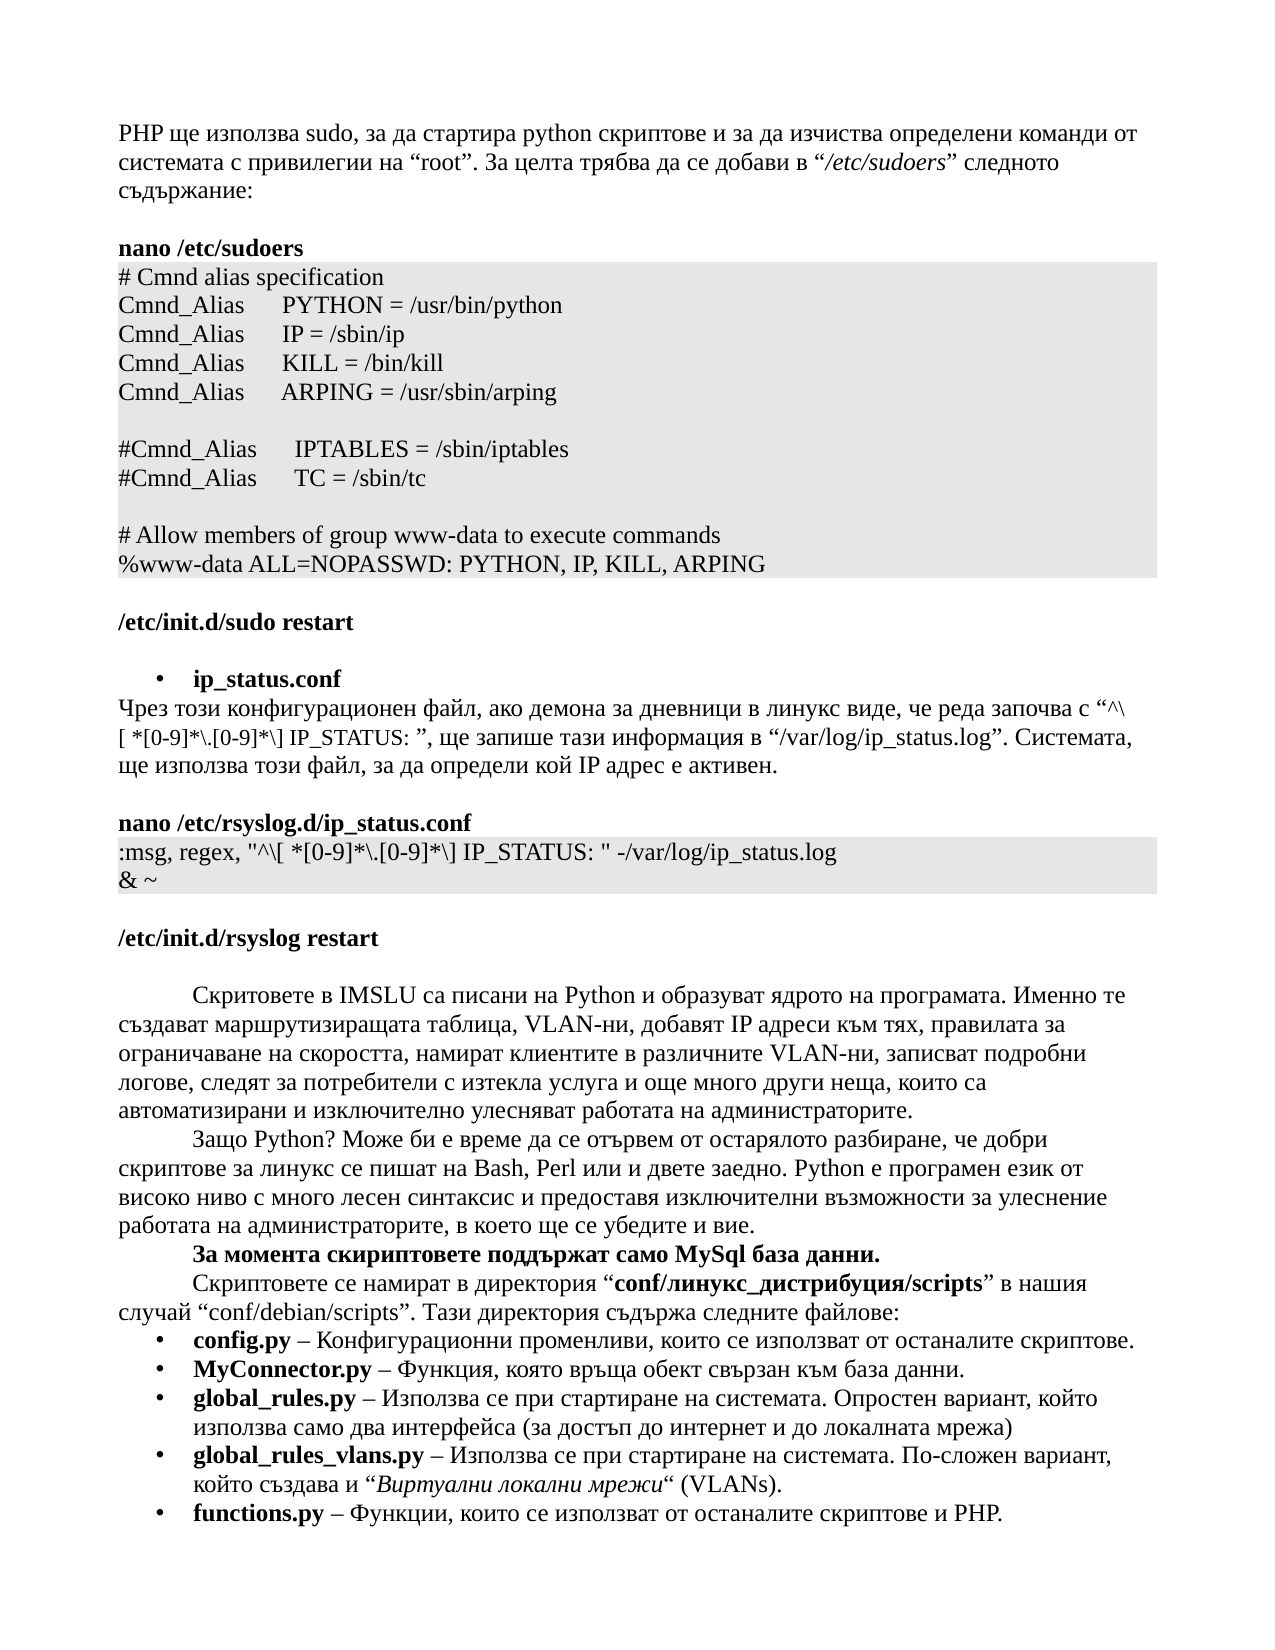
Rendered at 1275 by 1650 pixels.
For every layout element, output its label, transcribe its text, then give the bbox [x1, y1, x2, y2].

list global_rules_vlans.py – Използва се при стартиране на системата. По-сложен вариант, който създава и “Виртуални локални мрежи“ (VLANs). [156, 1441, 1157, 1498]
text Скриптовете се намират в директория “conf/линукс_дистрибуция/scripts” в нашия случай “conf/debian/scripts”. Тази директория съдържа следните файлове: [118, 1268, 1157, 1326]
text /etc/init.d/sudo restart [118, 607, 1157, 636]
list config.py – Конфигурационни променливи, които се използват от останалите скриптове. [156, 1326, 1157, 1354]
text Cmnd_Alias IP = /sbin/ip [118, 319, 1157, 348]
text #Cmnd_Alias IPTABLES = /sbin/iptables [118, 434, 1157, 463]
text nano /etc/rsyslog.d/ip_status.conf [118, 808, 1157, 837]
text :msg, regex, "^\[ *[0-9]*\.[0-9]*\] IP_STATUS: " -/var/log/ip_status.log [118, 837, 1157, 866]
list global_rules.py – Използва се при стартиране на системата. Опростен вариант, който използва само два интерфейса (за достъп до интернет и до локалната мрежа) [156, 1383, 1157, 1441]
text /etc/init.d/rsyslog restart [118, 923, 1157, 952]
text nano /etc/sudoers [118, 233, 1157, 262]
text Cmnd_Alias KILL = /bin/kill [118, 348, 1157, 377]
text Cmnd_Alias PYTHON = /usr/bin/python [118, 291, 1157, 319]
list ip_status.conf [156, 664, 1157, 693]
text PHP ще използва sudo, за да стартира python скриптове и за да изчиства определени команди от системата с привилегии на “root”. За целта трябва да се добави в “/etc/sudoers” следното съдържание: [118, 118, 1157, 204]
text # Allow members of group www-data to execute commands [118, 521, 1157, 549]
text Чрез този конфигурационен файл, ако демона за дневници в линукс виде, че реда започва с “^\[ *[0-9]*\.[0-9]*\] IP_STATUS: ”, ще запише тази информация в “/var/log/ip_status.log”. Системата, ще използва този файл, за да определи кой IP адрес е активен. [118, 693, 1157, 779]
text %www-data ALL=NOPASSWD: PYTHON, IP, KILL, ARPING [118, 549, 1157, 578]
list functions.py – Функции, които се използват от останалите скриптове и PHP. [156, 1498, 1157, 1527]
text & ~ [118, 866, 1157, 894]
text Защо Python? Може би е време да се отървем от остарялото разбиране, че добри скриптове за линукс се пишат на Bash, Perl или и двете заедно. Python е програмен език от високо ниво с много лесен синтаксис и предоставя изключителни възможности за улеснение работата на администраторите, в което ще се убедите и вие. [118, 1124, 1157, 1239]
list MyConnector.py – Функция, която връща обект свързан към база данни. [156, 1354, 1157, 1383]
text # Cmnd alias specification [118, 262, 1157, 291]
text За момента скириптовете поддържат само MySql база данни. [118, 1239, 1157, 1268]
text Скритовете в IMSLU са писани на Python и образуват ядрото на програмата. Именно те създават маршрутизиращата таблица, VLAN-ни, добавят IP адреси към тях, правилата за ограничаване на скоростта, намират клиентите в различните VLAN-ни, записват подробни логове, следят за потребители с изтекла услуга и още много други неща, които са автоматизирани и изключително улесняват работата на администраторите. [118, 981, 1157, 1124]
text Cmnd_Alias ARPING = /usr/sbin/arping [118, 377, 1157, 406]
text #Cmnd_Alias TC = /sbin/tc [118, 463, 1157, 492]
